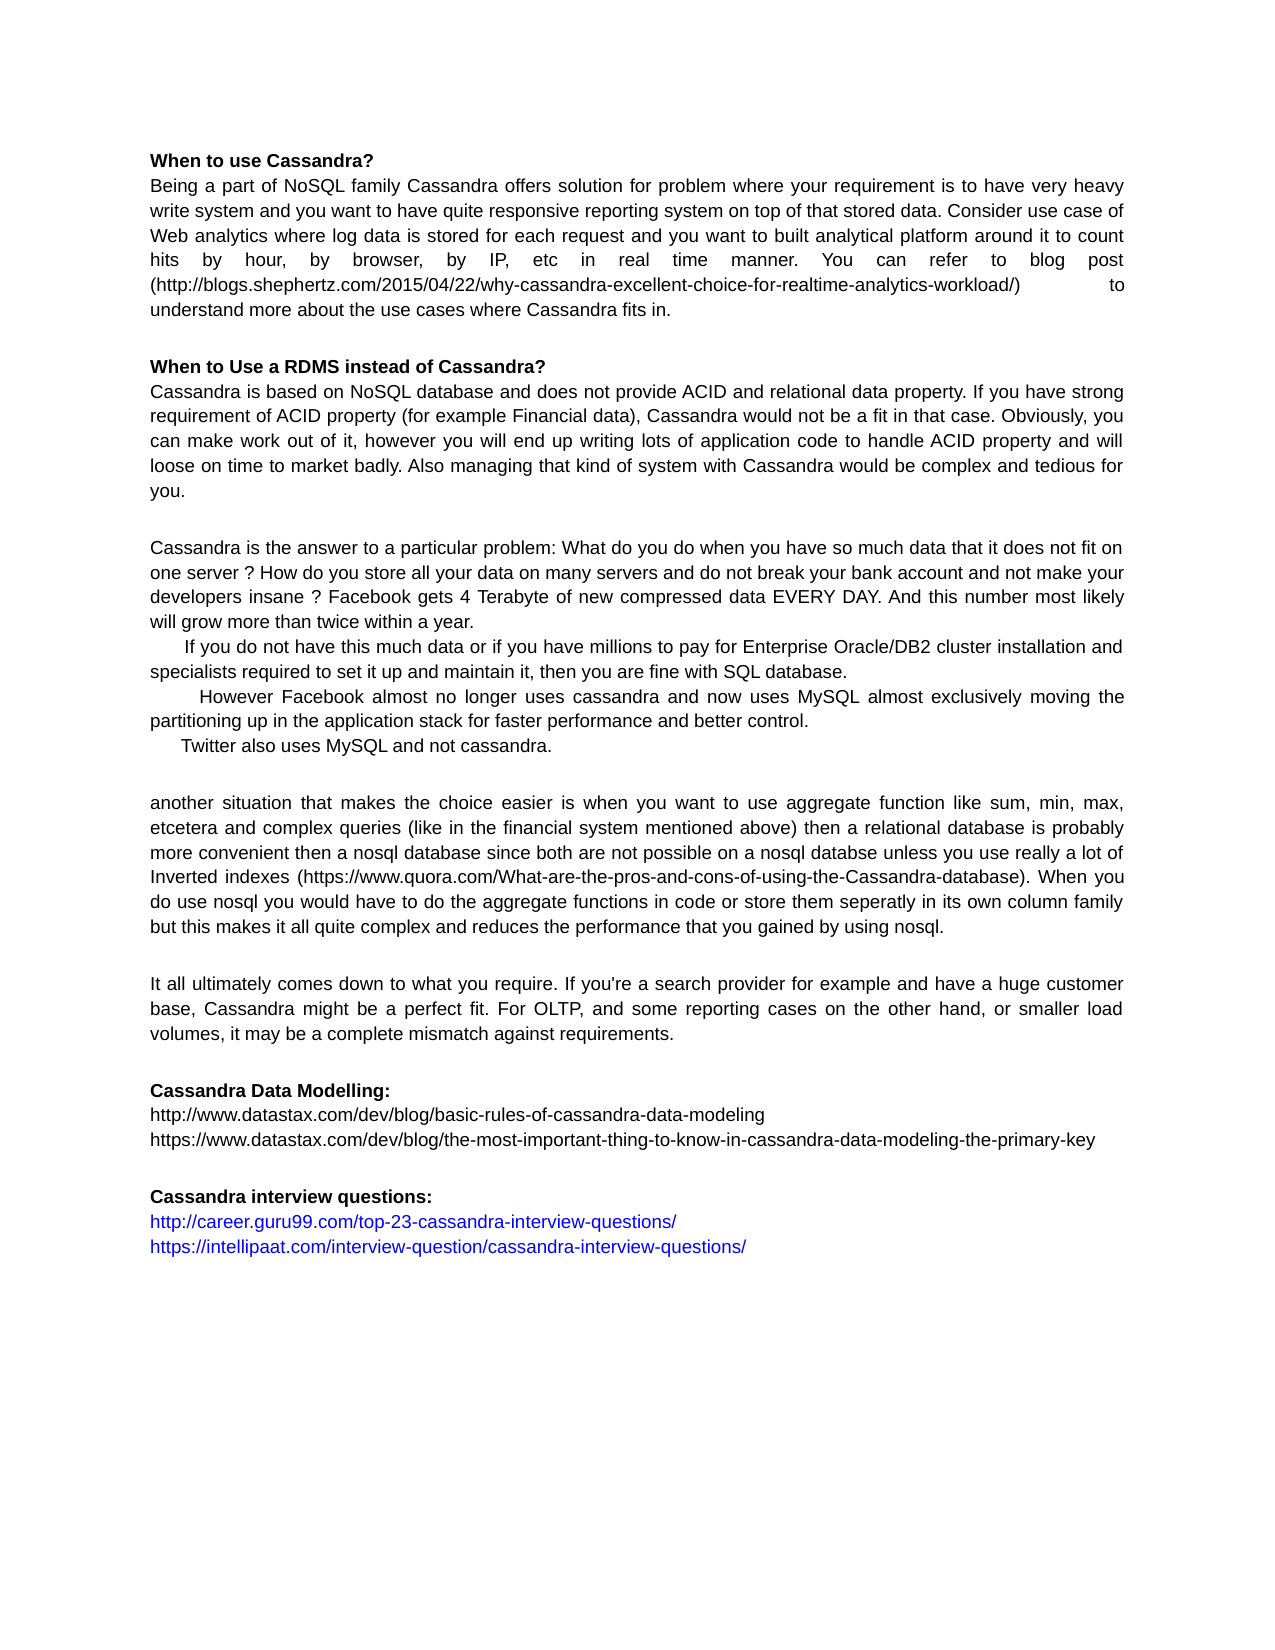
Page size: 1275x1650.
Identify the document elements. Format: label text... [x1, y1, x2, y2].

list another situation that makes the choice easier is when you want to use aggregate function like sum, min, max, etcetera and complex queries (like in the financial system mentioned above) then a relational database is probably more convenient then a nosql database since both are not possible on a nosql databse unless you use really a lot of Inverted indexes (https://www.quora.com/What-are-the-pros-and-cons-of-using-the-Cassandra-database). When you do use nosql you would have to do the aggregate functions in code or store them seperatly in its own column family but this makes it all quite complex and reduces the performance that you gained by using nosql. [150, 792, 1125, 937]
list Cassandra Data Modelling: [150, 1079, 1125, 1101]
list Cassandra is the answer to a particular problem: What do you do when you have so much data that it does not fit on one server ? How do you store all your data on many servers and do not break your bank account and not make your developers insane ? Facebook gets 4 Terabyte of new compressed data EVERY DAY. And this number most likely will grow more than twice within a year. [150, 537, 1125, 633]
list When to Use a RDMS instead of Cassandra? [150, 356, 1125, 377]
list Cassandra interview questions: [150, 1186, 1125, 1208]
list Cassandra is based on NoSQL database and does not provide ACID and relational data property. If you have strong requirement of ACID property (for example Financial data), Cassandra would not be a fit in that case. Obviously, you can make work out of it, however you will end up writing lots of application code to handle ACID property and will loose on time to market badly. Also managing that kind of system with Cassandra would be complex and tedious for you. [150, 381, 1125, 501]
list Twitter also uses MySQL and not cassandra. [150, 735, 1125, 757]
list https://www.datastax.com/dev/blog/the-most-important-thing-to-know-in-cassandra-data-modeling-the-primary-key [150, 1129, 1125, 1151]
list http://career.guru99.com/top-23-cassandra-interview-questions/ [150, 1211, 1125, 1232]
list https://intellipaat.com/interview-question/cassandra-interview-questions/ [150, 1236, 1125, 1257]
list When to use Cassandra? [150, 150, 1125, 172]
list If you do not have this much data or if you have millions to pay for Enterprise Oracle/DB2 cluster installation and specialists required to set it up and maintain it, then you are fine with SQL database. [150, 636, 1125, 682]
list However Facebook almost no longer uses cassandra and now uses MySQL almost exclusively moving the partitioning up in the application stack for faster performance and better control. [150, 685, 1125, 732]
list It all ultimately comes down to what you require. If you're a search provider for example and have a huge customer base, Cassandra might be a perfect fit. For OLTP, and some reporting cases on the other hand, or smaller load volumes, it may be a complete mismatch against requirements. [150, 973, 1125, 1044]
list http://www.datastax.com/dev/blog/basic-rules-of-cassandra-data-modeling [150, 1104, 1125, 1126]
list Being a part of NoSQL family Cassandra offers solution for problem where your requirement is to have very heavy write system and you want to have quite responsive reporting system on top of that stored data. Consider use case of Web analytics where log data is stored for each request and you want to built analytical platform around it to count hits by hour, by browser, by IP, etc in real time manner. You can refer to blog post (http://blogs.shephertz.com/2015/04/22/why-cassandra-excellent-choice-for-realtime-analytics-workload/) to understand more about the use cases where Cassandra fits in. [150, 175, 1125, 320]
